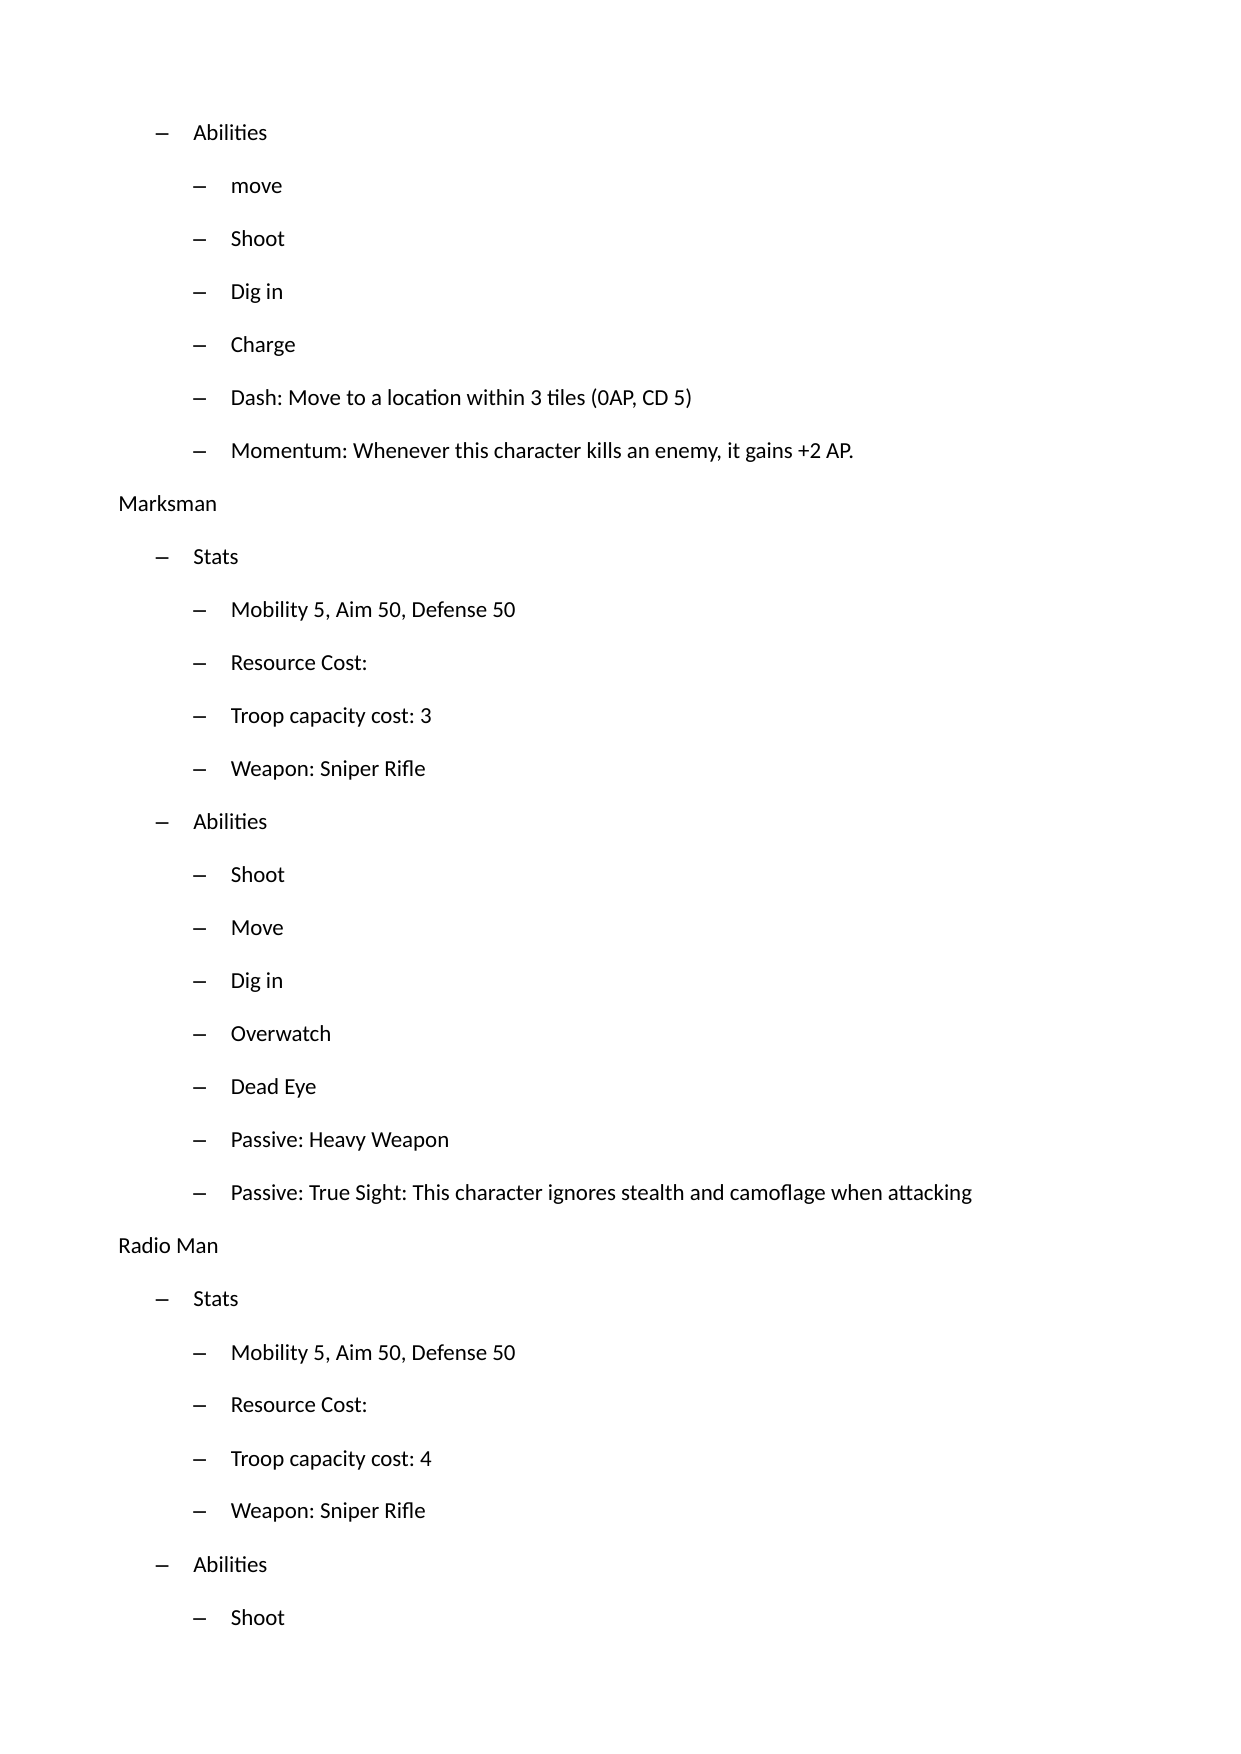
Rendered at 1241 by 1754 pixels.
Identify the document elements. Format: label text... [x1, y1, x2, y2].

list Abilities [156, 1550, 1122, 1578]
list Troop capacity cost: 3 [193, 701, 1122, 729]
list Passive: True Sight: This character ignores stealth and camoflage when attacking [193, 1178, 1122, 1207]
list Weapon: Sniper Rifle [193, 1497, 1122, 1525]
list Shoot [193, 224, 1122, 252]
list Resource Cost: [193, 1391, 1122, 1419]
list Abilities [156, 807, 1122, 835]
list Shoot [193, 1603, 1122, 1631]
list Charge [193, 330, 1122, 358]
list Troop capacity cost: 4 [193, 1444, 1122, 1472]
list Resource Cost: [193, 648, 1122, 676]
list Weapon: Sniper Rifle [193, 754, 1122, 782]
list Overwatch [193, 1019, 1122, 1047]
list Dig in [193, 966, 1122, 994]
text Marksman [118, 489, 1122, 517]
list Shoot [193, 860, 1122, 888]
list Dig in [193, 277, 1122, 305]
list move [193, 171, 1122, 199]
list Move [193, 913, 1122, 941]
list Momentum: Whenever this character kills an enemy, it gains +2 AP. [193, 436, 1122, 464]
list Passive: Heavy Weapon [193, 1126, 1122, 1153]
list Dead Eye [193, 1072, 1122, 1101]
list Mobility 5, Aim 50, Defense 50 [193, 1338, 1122, 1366]
list Abilities [156, 118, 1122, 146]
list Stats [156, 542, 1122, 570]
list Dash: Move to a location within 3 tiles (0AP, CD 5) [193, 383, 1122, 411]
text Radio Man [118, 1232, 1122, 1259]
list Stats [156, 1284, 1122, 1313]
list Mobility 5, Aim 50, Defense 50 [193, 595, 1122, 623]
